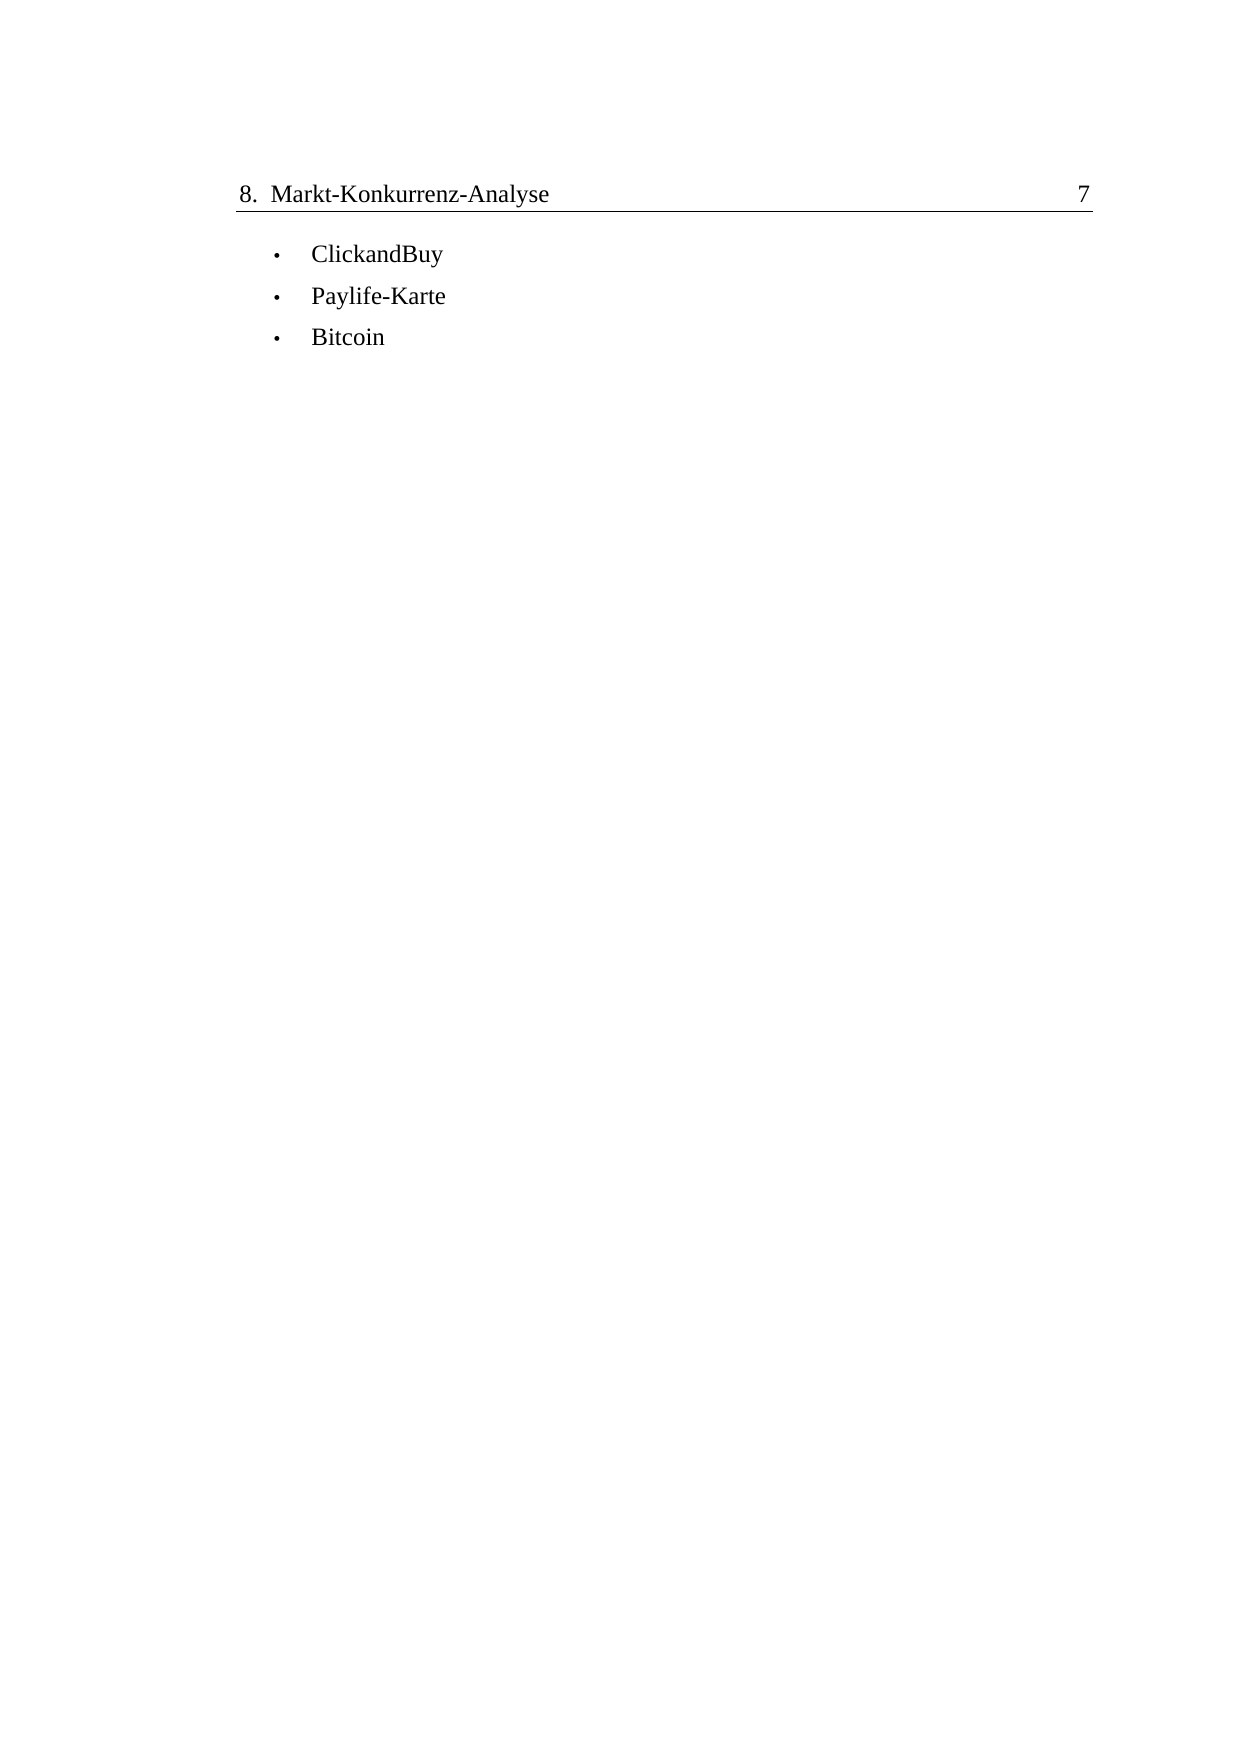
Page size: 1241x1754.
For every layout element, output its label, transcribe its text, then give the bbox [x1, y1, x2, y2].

list Bitcoin [274, 323, 1093, 351]
list ClickandBuy [274, 240, 1093, 268]
list Paylife-Karte [274, 282, 1093, 309]
